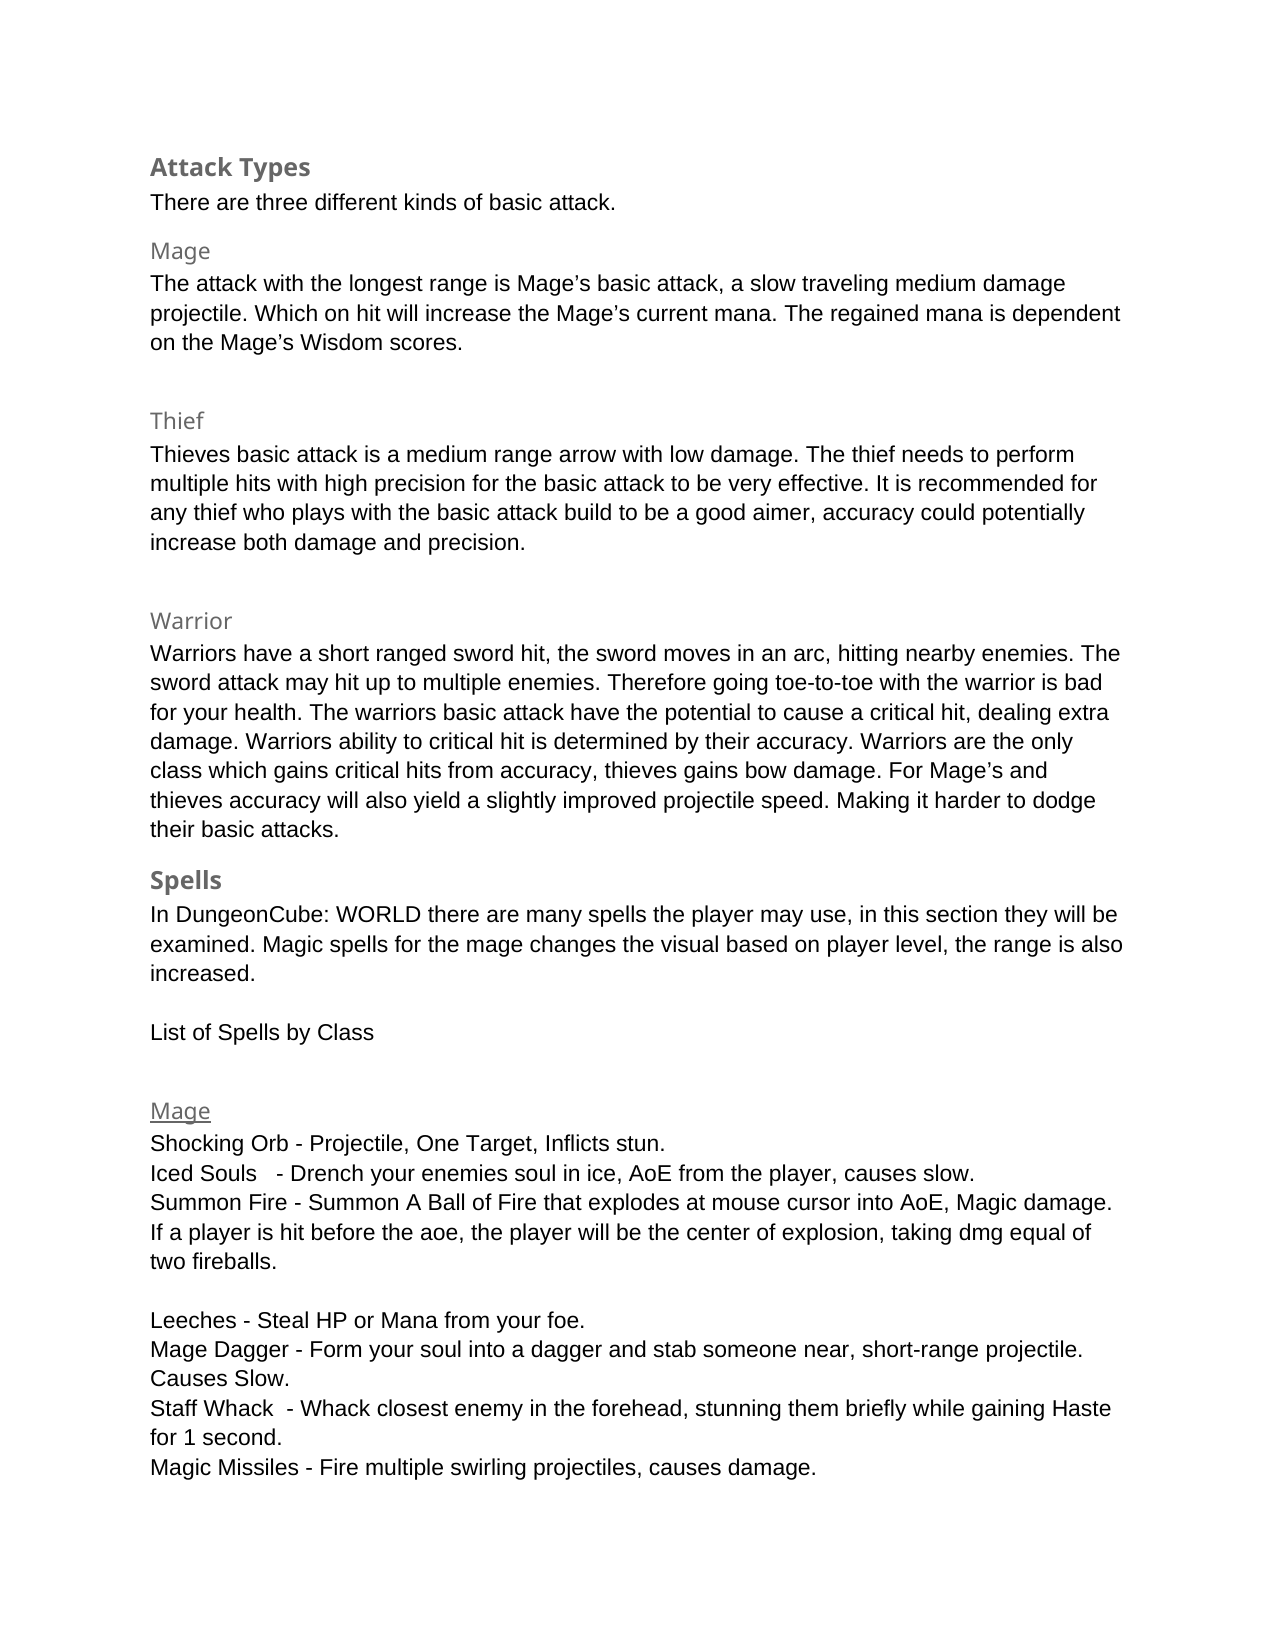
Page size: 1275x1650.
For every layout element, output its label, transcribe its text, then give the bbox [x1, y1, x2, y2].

subtitle Mage [150, 235, 1125, 266]
text Mage Dagger - Form your soul into a dagger and stab someone near, short-range projectile. Causes Slow. [150, 1337, 1125, 1392]
text In DungeonCube: WORLD there are many spells the player may use, in this section they will be examined. Magic spells for the mage changes the visual based on player level, the range is also increased. [150, 902, 1125, 987]
text Iced Souls - Drench your enemies soul in ice, AoE from the player, causes slow. [150, 1160, 1125, 1186]
subtitle Thief [150, 405, 1125, 437]
text Magic Missiles - Fire multiple swirling projectiles, causes damage. [150, 1454, 1125, 1480]
subtitle Attack Types [150, 150, 1125, 184]
text Warriors have a short ranged sword hit, the sword moves in an arc, hitting nearby enemies. The sword attack may hit up to multiple enemies. Therefore going toe-to-toe with the warrior is bad for your health. The warriors basic attack have the potential to cause a critical hit, dealing extra damage. Warriors ability to critical hit is determined by their accuracy. Warriors are the only class which gains critical hits from accuracy, thieves gains bow damage. For Mage’s and thieves accuracy will also yield a slightly improved projectile speed. Making it harder to dodge their basic attacks. [150, 641, 1125, 843]
text Staff Whack - Whack closest enemy in the forehead, stunning them briefly while gaining Haste for 1 second. [150, 1395, 1125, 1450]
text The attack with the longest range is Mage’s basic attack, a slow traveling medium damage projectile. Which on hit will increase the Mage’s current mana. The regained mana is dependent on the Mage’s Wisdom scores. [150, 271, 1125, 356]
text Thieves basic attack is a medium range arrow with low damage. The thief needs to perform multiple hits with high precision for the basic attack to be very effective. It is recommended for any thief who plays with the basic attack build to be a good aimer, accuracy could potentially increase both damage and precision. [150, 441, 1125, 555]
subtitle Warrior [150, 605, 1125, 636]
text Summon Fire - Summon A Ball of Fire that explodes at mouse cursor into AoE, Magic damage. If a player is hit before the aoe, the player will be the center of explosion, taking dmg equal of two fireballs. [150, 1190, 1125, 1274]
text Shocking Orb - Projectile, One Target, Inflicts stun. [150, 1131, 1125, 1157]
subtitle Mage [150, 1095, 1125, 1126]
text Leeches - Steal HP or Mana from your foe. [150, 1307, 1125, 1333]
text List of Spells by Class [150, 1020, 1125, 1045]
text There are three different kinds of basic attack. [150, 189, 1125, 215]
subtitle Spells [150, 863, 1125, 897]
